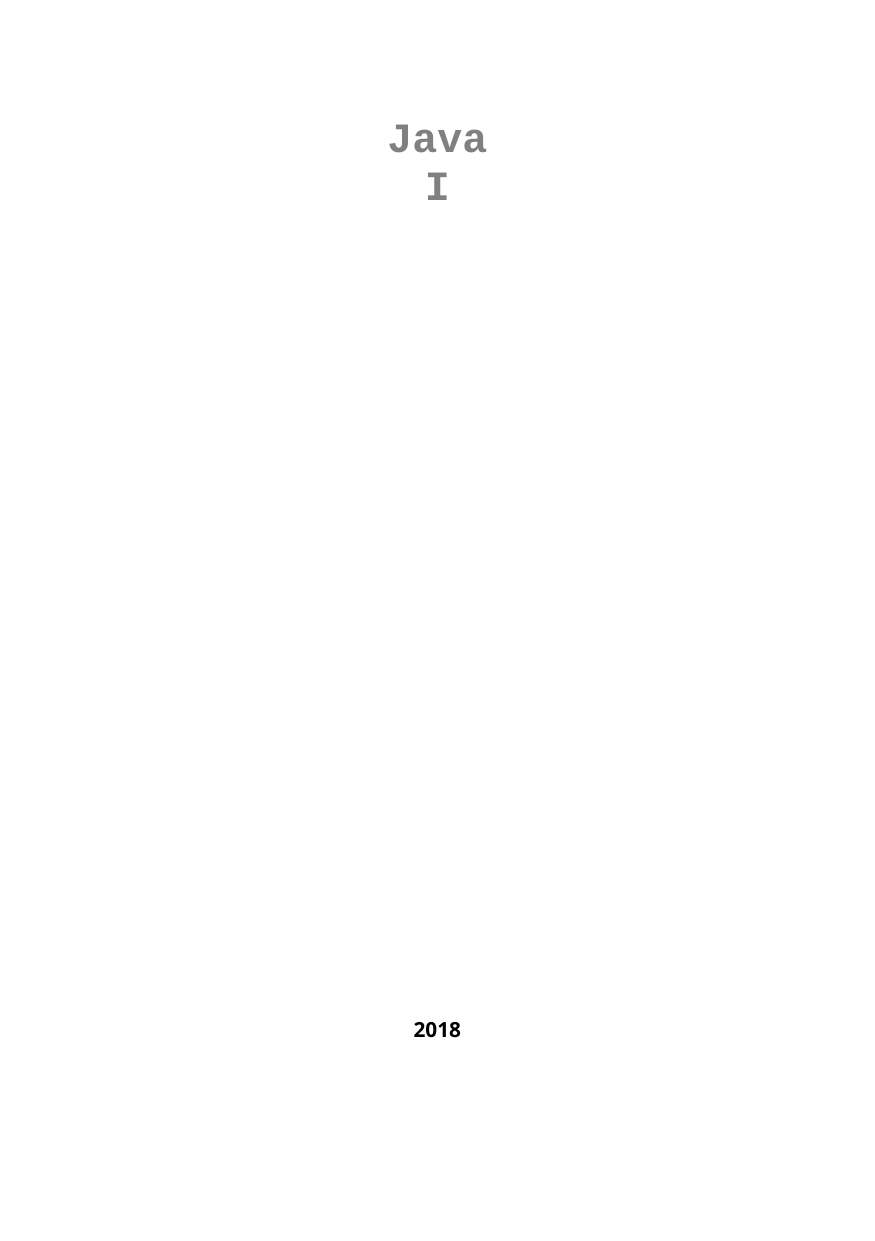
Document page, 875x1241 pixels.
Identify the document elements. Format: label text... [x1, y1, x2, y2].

text 2018 [118, 1015, 756, 1043]
text Java [118, 118, 756, 165]
text I [118, 165, 756, 212]
